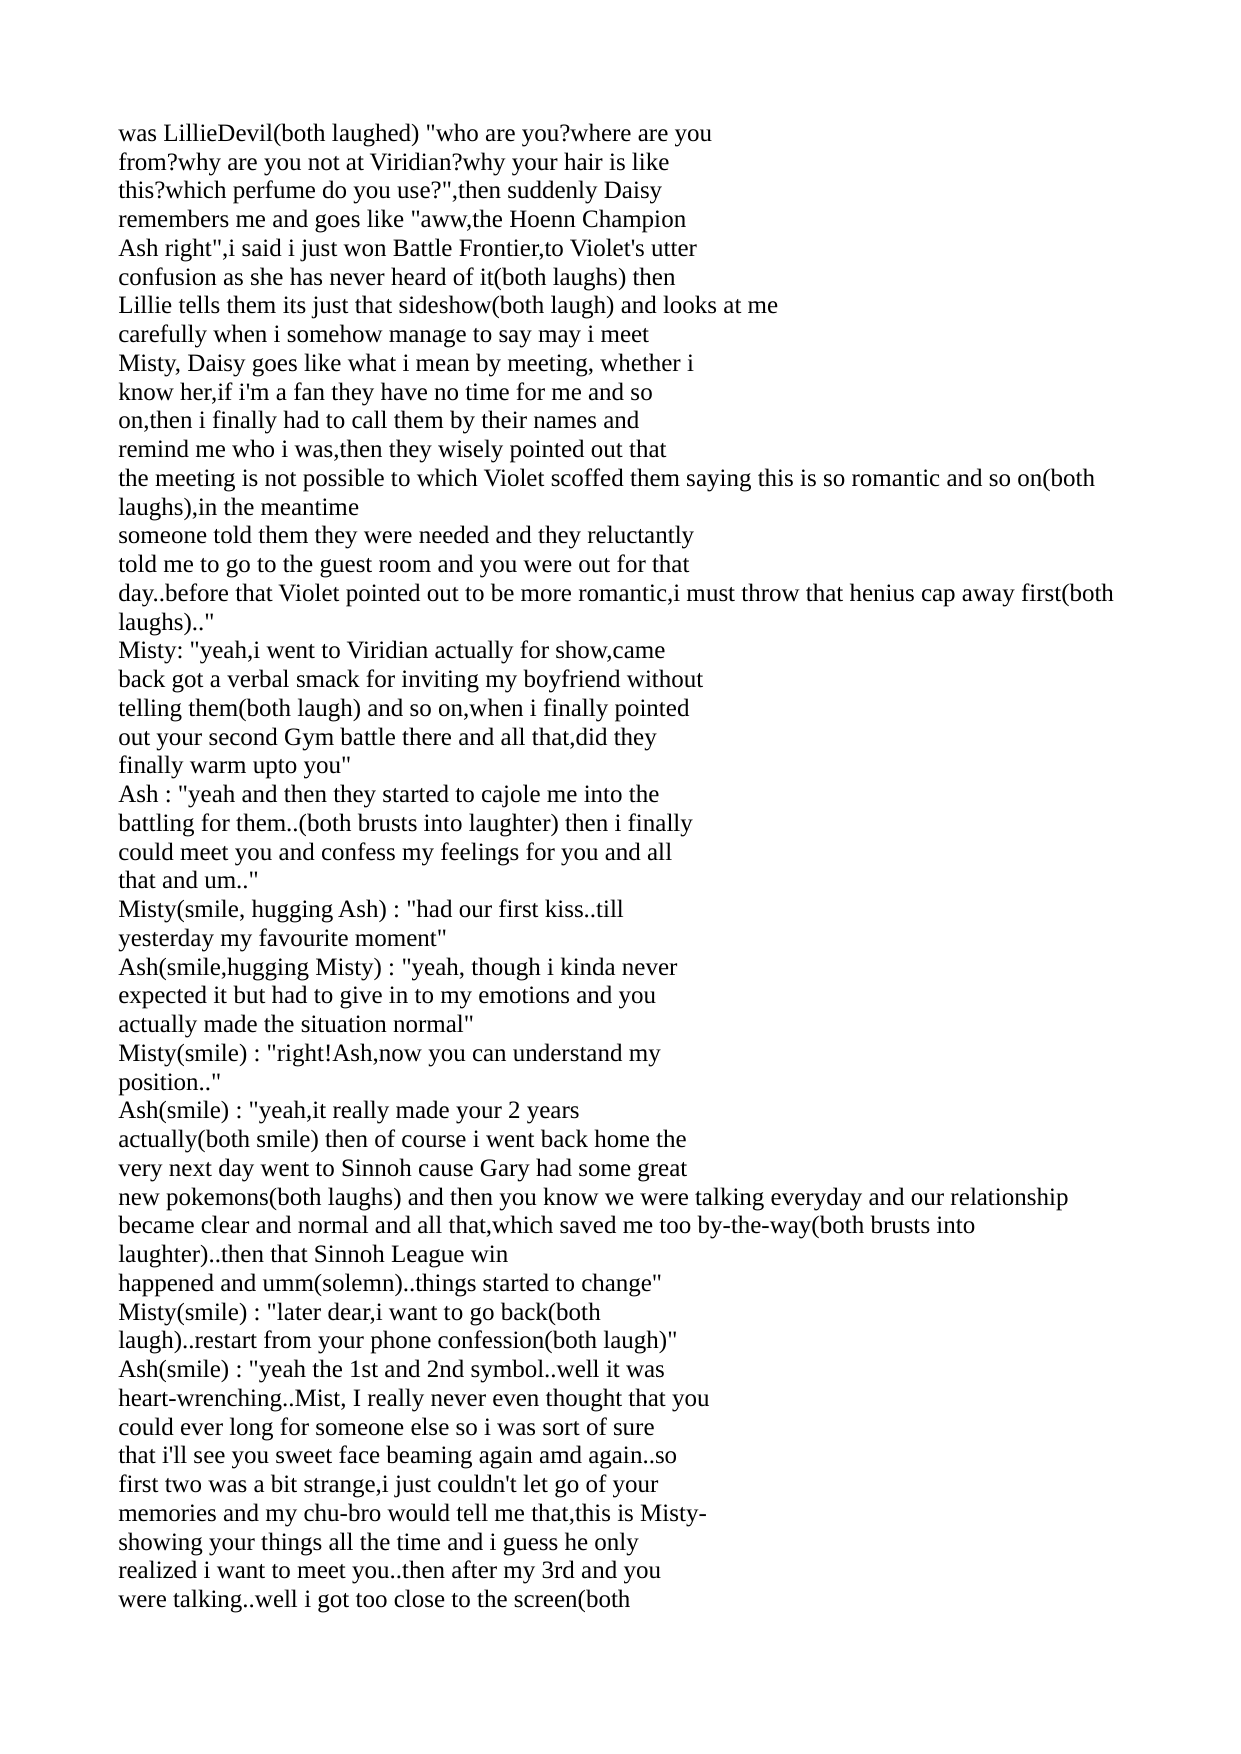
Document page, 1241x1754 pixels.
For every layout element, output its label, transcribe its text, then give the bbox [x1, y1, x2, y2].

text Ash(smile) : "yeah,it really made your 2 years [118, 1096, 1122, 1124]
text out your second Gym battle there and all that,did they [118, 722, 1122, 751]
text could meet you and confess my feelings for you and all [118, 837, 1122, 866]
text this?which perfume do you use?",then suddenly Daisy [118, 176, 1122, 204]
text first two was a bit strange,i just couldn't let go of your [118, 1469, 1122, 1498]
text actually(both smile) then of course i went back home the [118, 1124, 1122, 1153]
text Lillie tells them its just that sideshow(both laugh) and looks at me [118, 291, 1122, 319]
text was LillieDevil(both laughed) "who are you?where are you [118, 118, 1122, 147]
text carefully when i somehow manage to say may i meet [118, 319, 1122, 348]
text someone told them they were needed and they reluctantly [118, 521, 1122, 549]
text happened and umm(solemn)..things started to change" [118, 1268, 1122, 1297]
text the meeting is not possible to which Violet scoffed them saying this is so romantic and so on(both laughs),in the meantime [118, 463, 1122, 521]
text Ash right",i said i just won Battle Frontier,to Violet's utter [118, 233, 1122, 262]
text that and um.." [118, 866, 1122, 894]
text confusion as she has never heard of it(both laughs) then [118, 262, 1122, 291]
text very next day went to Sinnoh cause Gary had some great [118, 1153, 1122, 1182]
text Ash(smile,hugging Misty) : "yeah, though i kinda never [118, 952, 1122, 981]
text Misty: "yeah,i went to Viridian actually for show,came [118, 636, 1122, 664]
text remembers me and goes like "aww,the Hoenn Champion [118, 204, 1122, 233]
text telling them(both laugh) and so on,when i finally pointed [118, 693, 1122, 722]
text that i'll see you sweet face beaming again amd again..so [118, 1441, 1122, 1469]
text battling for them..(both brusts into laughter) then i finally [118, 808, 1122, 837]
text memories and my chu-bro would tell me that,this is Misty- [118, 1498, 1122, 1527]
text Ash : "yeah and then they started to cajole me into the [118, 779, 1122, 808]
text day..before that Violet pointed out to be more romantic,i must throw that henius cap away first(both laughs).." [118, 578, 1122, 636]
text actually made the situation normal" [118, 1009, 1122, 1038]
text realized i want to meet you..then after my 3rd and you [118, 1556, 1122, 1584]
text yesterday my favourite moment" [118, 923, 1122, 952]
text showing your things all the time and i guess he only [118, 1527, 1122, 1556]
text expected it but had to give in to my emotions and you [118, 981, 1122, 1009]
text heart-wrenching..Mist, I really never even thought that you [118, 1383, 1122, 1412]
text Misty(smile, hugging Ash) : "had our first kiss..till [118, 894, 1122, 923]
text finally warm upto you" [118, 751, 1122, 779]
text remind me who i was,then they wisely pointed out that [118, 434, 1122, 463]
text from?why are you not at Viridian?why your hair is like [118, 147, 1122, 176]
text told me to go to the guest room and you were out for that [118, 549, 1122, 578]
text Misty(smile) : "later dear,i want to go back(both [118, 1297, 1122, 1326]
text position.." [118, 1067, 1122, 1096]
text laugh)..restart from your phone confession(both laugh)" [118, 1326, 1122, 1354]
text were talking..well i got too close to the screen(both [118, 1584, 1122, 1613]
text Ash(smile) : "yeah the 1st and 2nd symbol..well it was [118, 1354, 1122, 1383]
text Misty, Daisy goes like what i mean by meeting, whether i [118, 348, 1122, 377]
text Misty(smile) : "right!Ash,now you can understand my [118, 1038, 1122, 1067]
text back got a verbal smack for inviting my boyfriend without [118, 664, 1122, 693]
text on,then i finally had to call them by their names and [118, 406, 1122, 434]
text new pokemons(both laughs) and then you know we were talking everyday and our relationship became clear and normal and all that,which saved me too by-the-way(both brusts into laughter)..then that Sinnoh League win [118, 1182, 1122, 1268]
text know her,if i'm a fan they have no time for me and so [118, 377, 1122, 406]
text could ever long for someone else so i was sort of sure [118, 1412, 1122, 1441]
